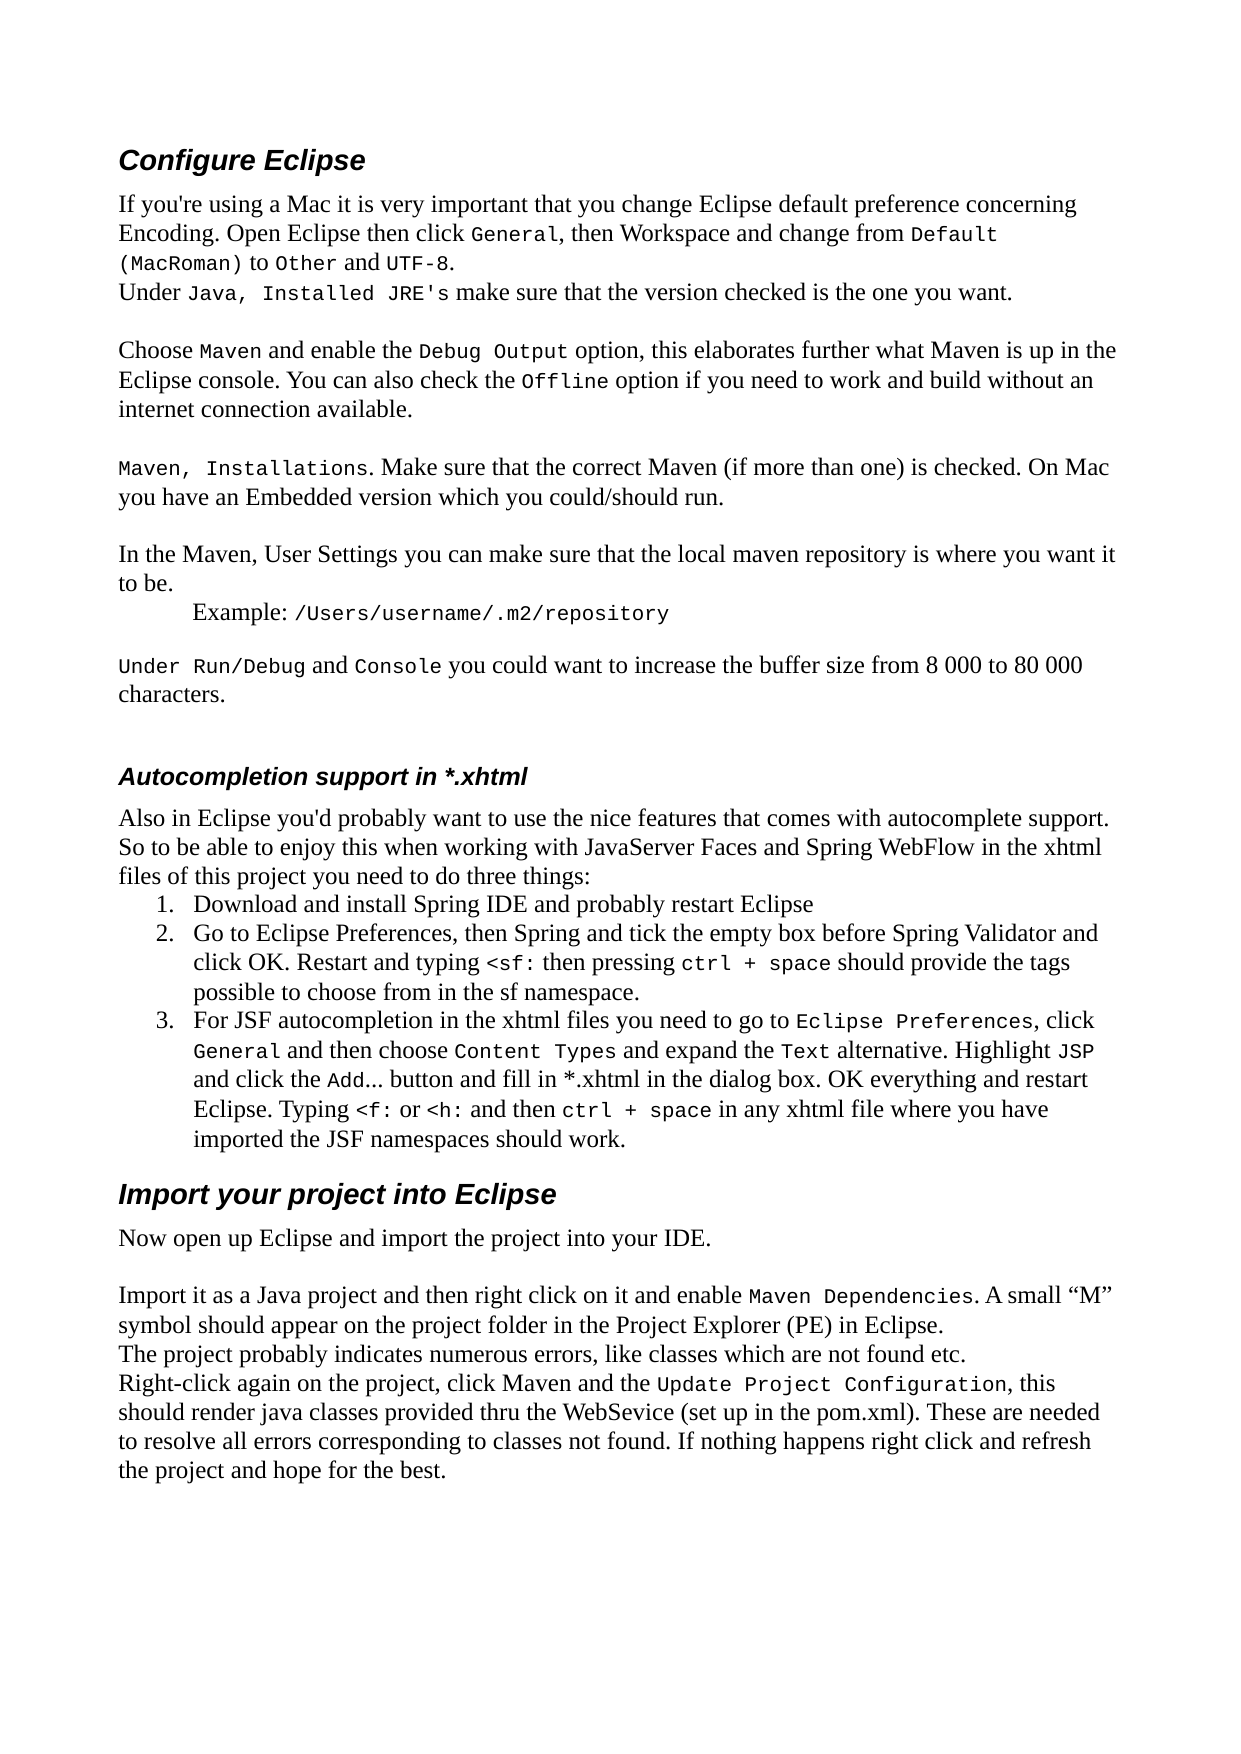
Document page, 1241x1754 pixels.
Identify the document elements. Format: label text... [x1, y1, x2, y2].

text Example: /Users/username/.m2/repository [118, 597, 1122, 626]
text Import it as a Java project and then right click on it and enable Maven Dependencies. A small “M” symbol should appear on the project folder in the Project Explorer (PE) in Eclipse. [118, 1281, 1122, 1339]
text Now open up Eclipse and import the project into your IDE. [118, 1223, 1122, 1252]
subtitle Autocompletion support in *.xhtml [118, 762, 1122, 791]
subtitle Configure Eclipse [118, 143, 1122, 177]
list For JSF autocompletion in the xhtml files you need to go to Eclipse Preferences, click General and then choose Content Types and expand the Text alternative. Highlight JSP and click the Add... button and fill in *.xhtml in the dialog box. OK everything and restart Eclipse. Typing <f: or <h: and then ctrl + space in any xhtml file where you have imported the JSF namespaces should work. [156, 1005, 1122, 1152]
text Under Java, Installed JRE's make sure that the version checked is the one you want. [118, 277, 1122, 307]
list Download and install Spring IDE and probably restart Eclipse [156, 889, 1122, 918]
list Go to Eclipse Preferences, then Spring and tick the empty box before Spring Validator and click OK. Restart and typing <sf: then pressing ctrl + space should provide the tags possible to choose from in the sf namespace. [156, 918, 1122, 1005]
text Under Run/Debug and Console you could want to increase the buffer size from 8 000 to 80 000 characters. [118, 650, 1122, 708]
text If you're using a Mac it is very important that you change Eclipse default preference concerning Encoding. Open Eclipse then click General, then Workspace and change from Default (MacRoman) to Other and UTF-8. [118, 189, 1122, 277]
text Right-click again on the project, click Maven and the Update Project Configuration, this should render java classes provided thru the WebSevice (set up in the pom.xml). These are needed to resolve all errors corresponding to classes not found. If nothing happens right click and refresh the project and hope for the best. [118, 1368, 1122, 1483]
text The project probably indicates numerous errors, like classes which are not found etc. [118, 1339, 1122, 1368]
subtitle Import your project into Eclipse [118, 1177, 1122, 1211]
text Choose Maven and enable the Debug Output option, this elaborates further what Maven is up in the Eclipse console. You can also check the Offline option if you need to work and build without an internet connection available. [118, 335, 1122, 423]
text In the Maven, User Settings you can make sure that the local maven repository is where you want it to be. [118, 539, 1122, 597]
text Maven, Installations. Make sure that the correct Maven (if more than one) is checked. On Mac you have an Embedded version which you could/should run. [118, 452, 1122, 510]
text Also in Eclipse you'd probably want to use the nice features that comes with autocomplete support. So to be able to enjoy this when working with JavaServer Faces and Spring WebFlow in the xhtml files of this project you need to do three things: [118, 803, 1122, 889]
